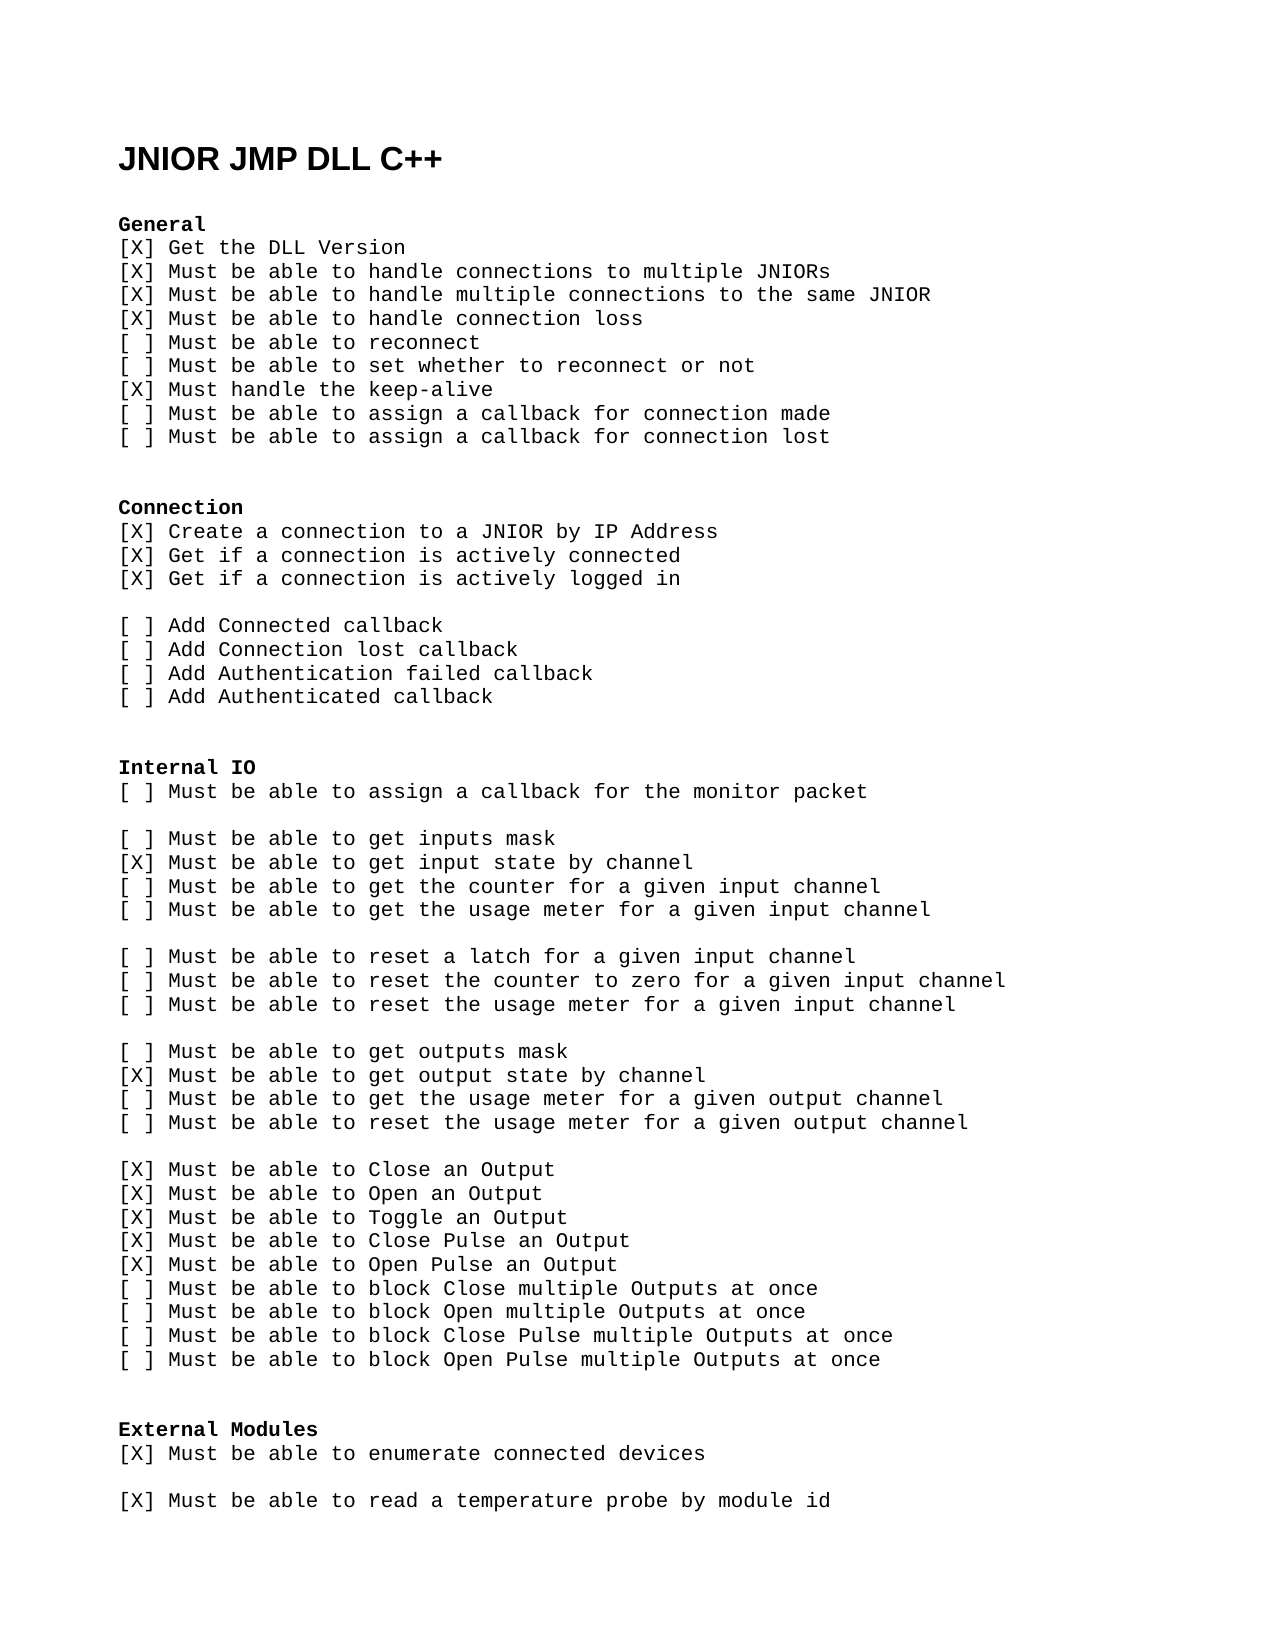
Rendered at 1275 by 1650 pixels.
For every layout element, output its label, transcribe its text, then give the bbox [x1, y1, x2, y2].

text [ ] Must be able to assign a callback for the monitor packet [118, 781, 1157, 805]
text Connection [118, 497, 1157, 521]
text [ ] Must be able to set whether to reconnect or not [118, 355, 1157, 379]
text [X] Must be able to handle multiple connections to the same JNIOR [118, 284, 1157, 308]
text [ ] Must be able to reset the usage meter for a given input channel [118, 994, 1157, 1017]
text [ ] Must be able to get outputs mask [118, 1041, 1157, 1065]
text [ ] Must be able to get the usage meter for a given input channel [118, 899, 1157, 923]
text [X] Must be able to handle connections to multiple JNIORs [118, 261, 1157, 284]
text [X] Must handle the keep-alive [118, 379, 1157, 403]
subtitle JNIOR JMP DLL C++ [118, 139, 1157, 177]
text [ ] Must be able to block Open Pulse multiple Outputs at once [118, 1348, 1157, 1372]
text [ ] Must be able to reconnect [118, 332, 1157, 355]
text [ ] Add Connected callback [118, 616, 1157, 639]
text [ ] Must be able to get the counter for a given input channel [118, 876, 1157, 899]
text General [118, 213, 1157, 237]
text [X] Must be able to enumerate connected devices [118, 1443, 1157, 1467]
text [ ] Must be able to block Open multiple Outputs at once [118, 1301, 1157, 1325]
text [ ] Must be able to get the usage meter for a given output channel [118, 1088, 1157, 1112]
text [ ] Must be able to get inputs mask [118, 828, 1157, 852]
text [X] Must be able to Close an Output [118, 1159, 1157, 1183]
text [X] Get if a connection is actively connected [118, 544, 1157, 568]
text [X] Must be able to Open Pulse an Output [118, 1254, 1157, 1278]
text [ ] Must be able to block Close Pulse multiple Outputs at once [118, 1325, 1157, 1348]
text [ ] Add Authenticated callback [118, 686, 1157, 710]
text [X] Must be able to Close Pulse an Output [118, 1230, 1157, 1254]
text [ ] Add Authentication failed callback [118, 663, 1157, 686]
text [X] Must be able to get output state by channel [118, 1065, 1157, 1088]
text External Modules [118, 1419, 1157, 1443]
text [X] Must be able to handle connection loss [118, 308, 1157, 332]
text [X] Must be able to Toggle an Output [118, 1207, 1157, 1230]
text [ ] Must be able to assign a callback for connection made [118, 403, 1157, 426]
text [X] Must be able to Open an Output [118, 1183, 1157, 1207]
text [X] Must be able to read a temperature probe by module id [118, 1490, 1157, 1514]
text [ ] Must be able to reset the counter to zero for a given input channel [118, 970, 1157, 994]
text [ ] Must be able to block Close multiple Outputs at once [118, 1278, 1157, 1301]
text [X] Must be able to get input state by channel [118, 852, 1157, 876]
text [X] Get if a connection is actively logged in [118, 568, 1157, 592]
text Internal IO [118, 757, 1157, 781]
text [ ] Must be able to reset a latch for a given input channel [118, 947, 1157, 970]
text [ ] Must be able to assign a callback for connection lost [118, 426, 1157, 450]
text [X] Create a connection to a JNIOR by IP Address [118, 521, 1157, 544]
text [X] Get the DLL Version [118, 237, 1157, 261]
text [ ] Add Connection lost callback [118, 639, 1157, 663]
text [ ] Must be able to reset the usage meter for a given output channel [118, 1112, 1157, 1136]
